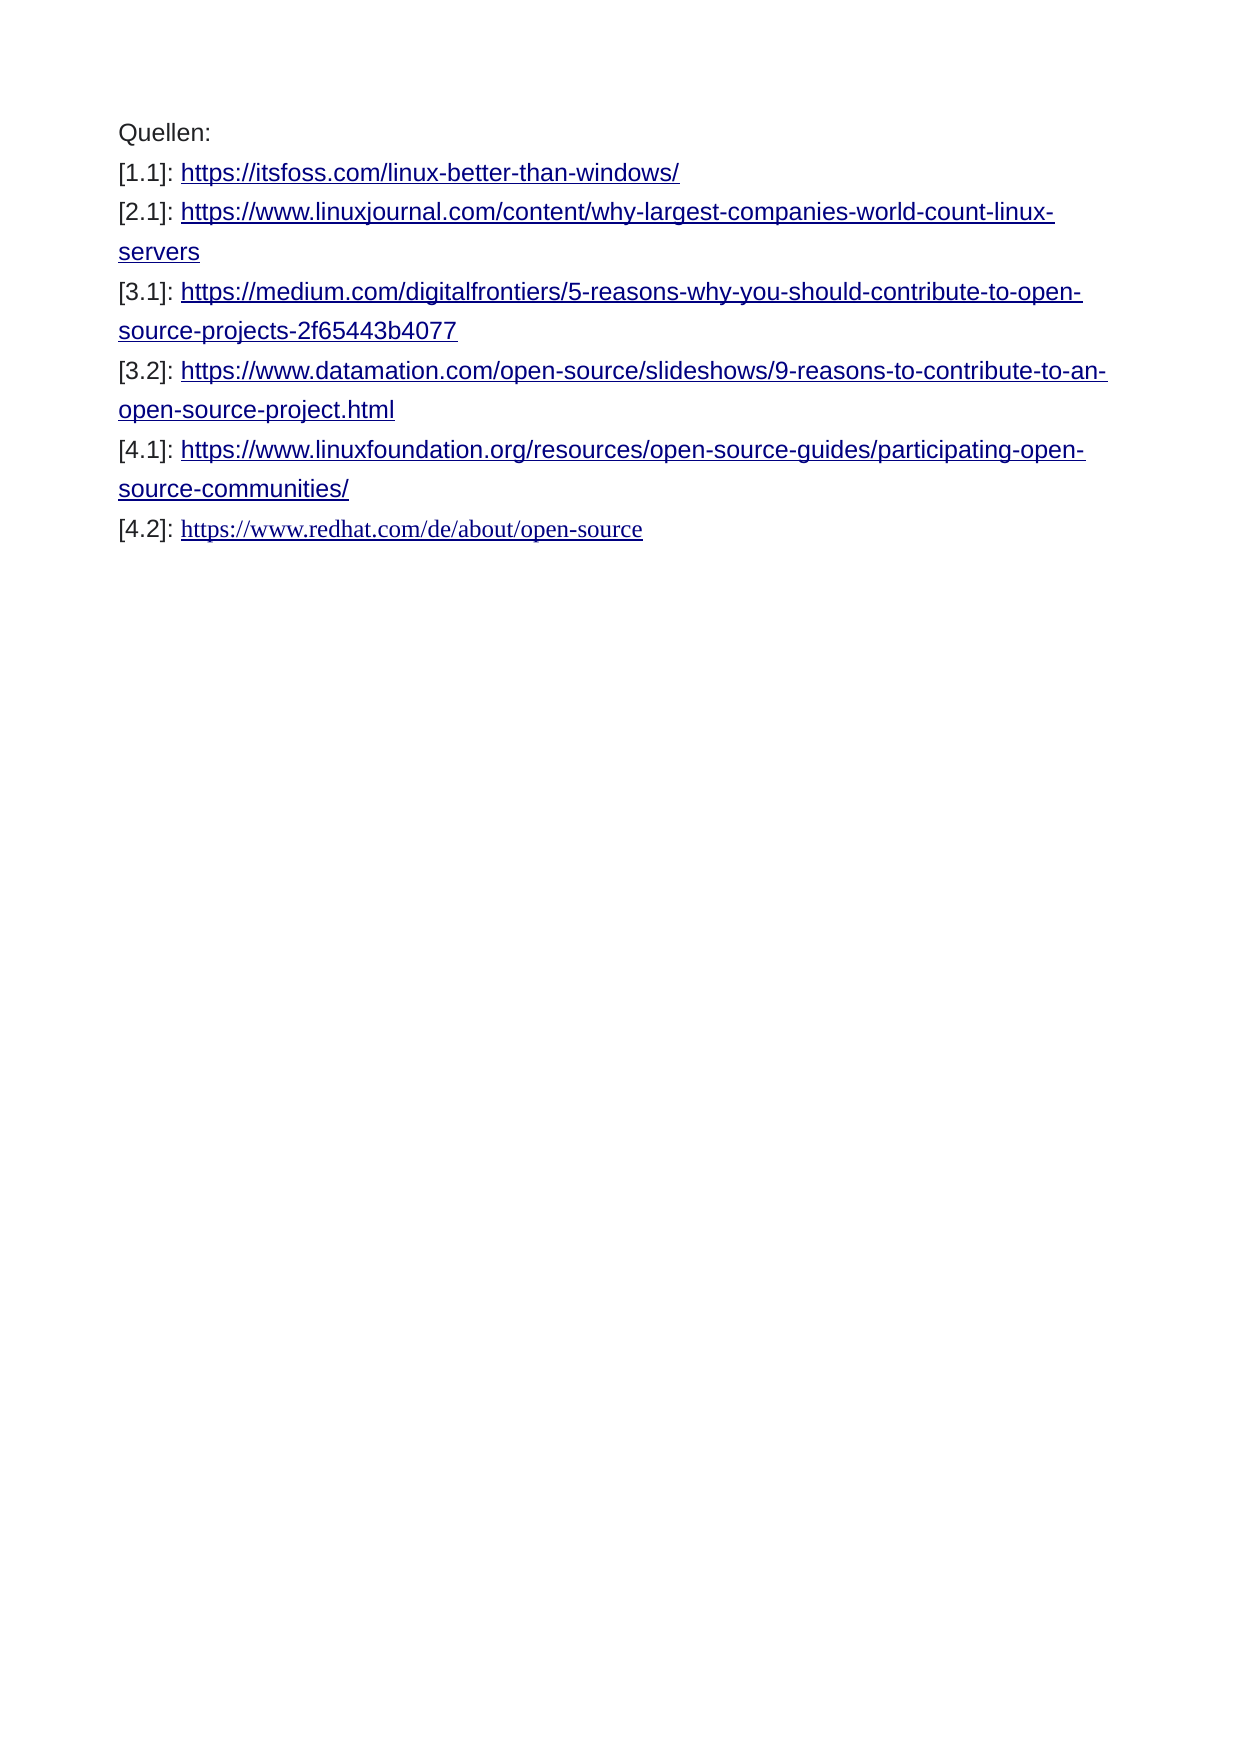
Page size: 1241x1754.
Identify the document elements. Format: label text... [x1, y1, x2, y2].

text [4.1]: https://www.linuxfoundation.org/resources/open-source-guides/participating-open-source-communities/ [118, 435, 1122, 503]
text [3.1]: https://medium.com/digitalfrontiers/5-reasons-why-you-should-contribute-to-open-source-projects-2f65443b4077 [118, 276, 1122, 345]
text Quellen: [118, 118, 1122, 147]
text [4.2]: https://www.redhat.com/de/about/open-source [118, 514, 1122, 543]
text [1.1]: https://itsfoss.com/linux-better-than-windows/ [118, 158, 1122, 186]
text [2.1]: https://www.linuxjournal.com/content/why-largest-companies-world-count-linux-servers [118, 197, 1122, 266]
text [3.2]: https://www.datamation.com/open-source/slideshows/9-reasons-to-contribute-to-an-open-source-project.html [118, 356, 1122, 424]
